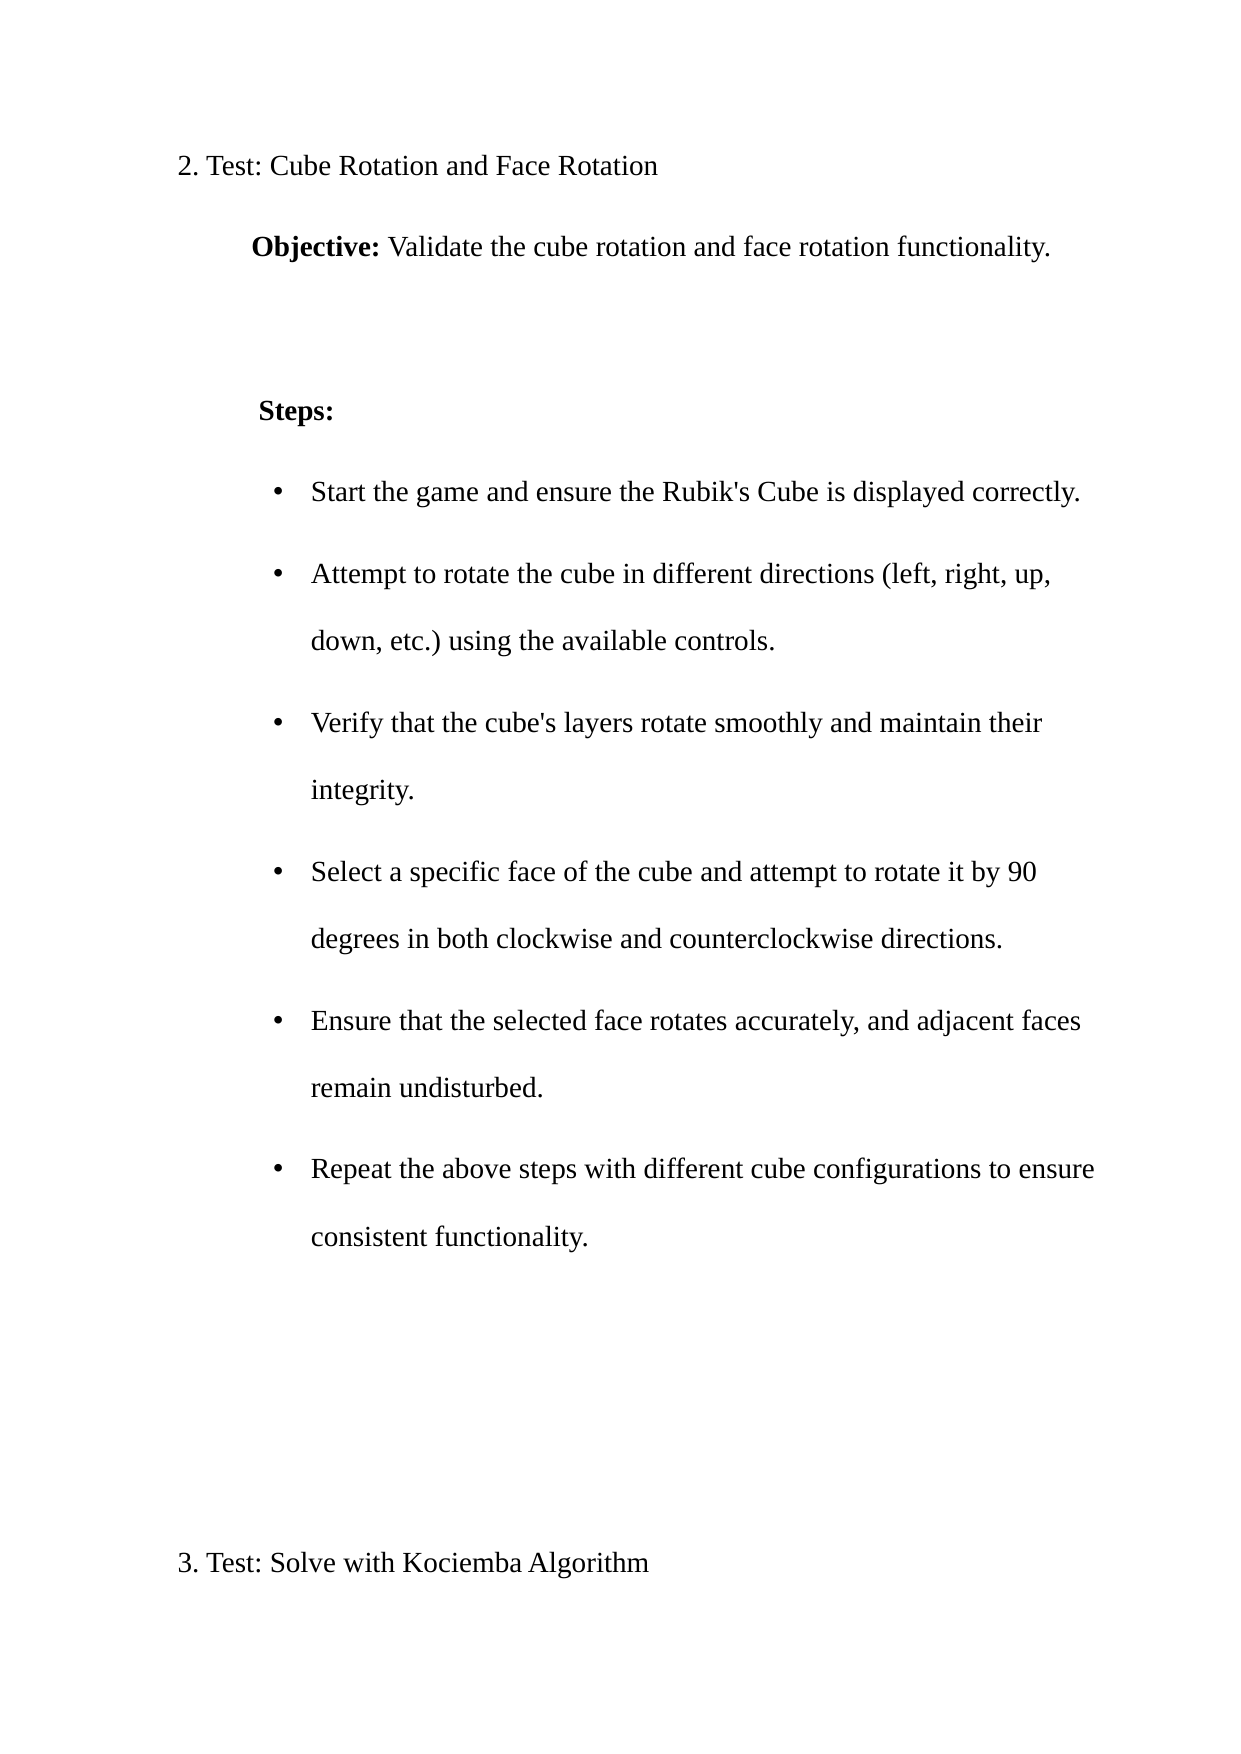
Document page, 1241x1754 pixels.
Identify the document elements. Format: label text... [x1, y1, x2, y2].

text Objective: Validate the cube rotation and face rotation functionality. [177, 229, 1122, 263]
list Attempt to rotate the cube in different directions (left, right, up, down, etc.) using the available controls. [273, 556, 1122, 657]
list Verify that the cube's layers rotate smoothly and maintain their integrity. [273, 705, 1122, 806]
text Steps: [177, 393, 1122, 426]
text 2. Test: Cube Rotation and Face Rotation [177, 148, 1122, 181]
list Start the game and ensure the Rubik's Cube is displayed correctly. [273, 474, 1122, 508]
list Repeat the above steps with different cube configurations to ensure consistent functionality. [273, 1152, 1122, 1252]
text 3. Test: Solve with Kociemba Algorithm [177, 1545, 1122, 1579]
list Select a specific face of the cube and attempt to rotate it by 90 degrees in both clockwise and counterclockwise directions. [273, 854, 1122, 954]
list Ensure that the selected face rotates accurately, and adjacent faces remain undisturbed. [273, 1003, 1122, 1103]
